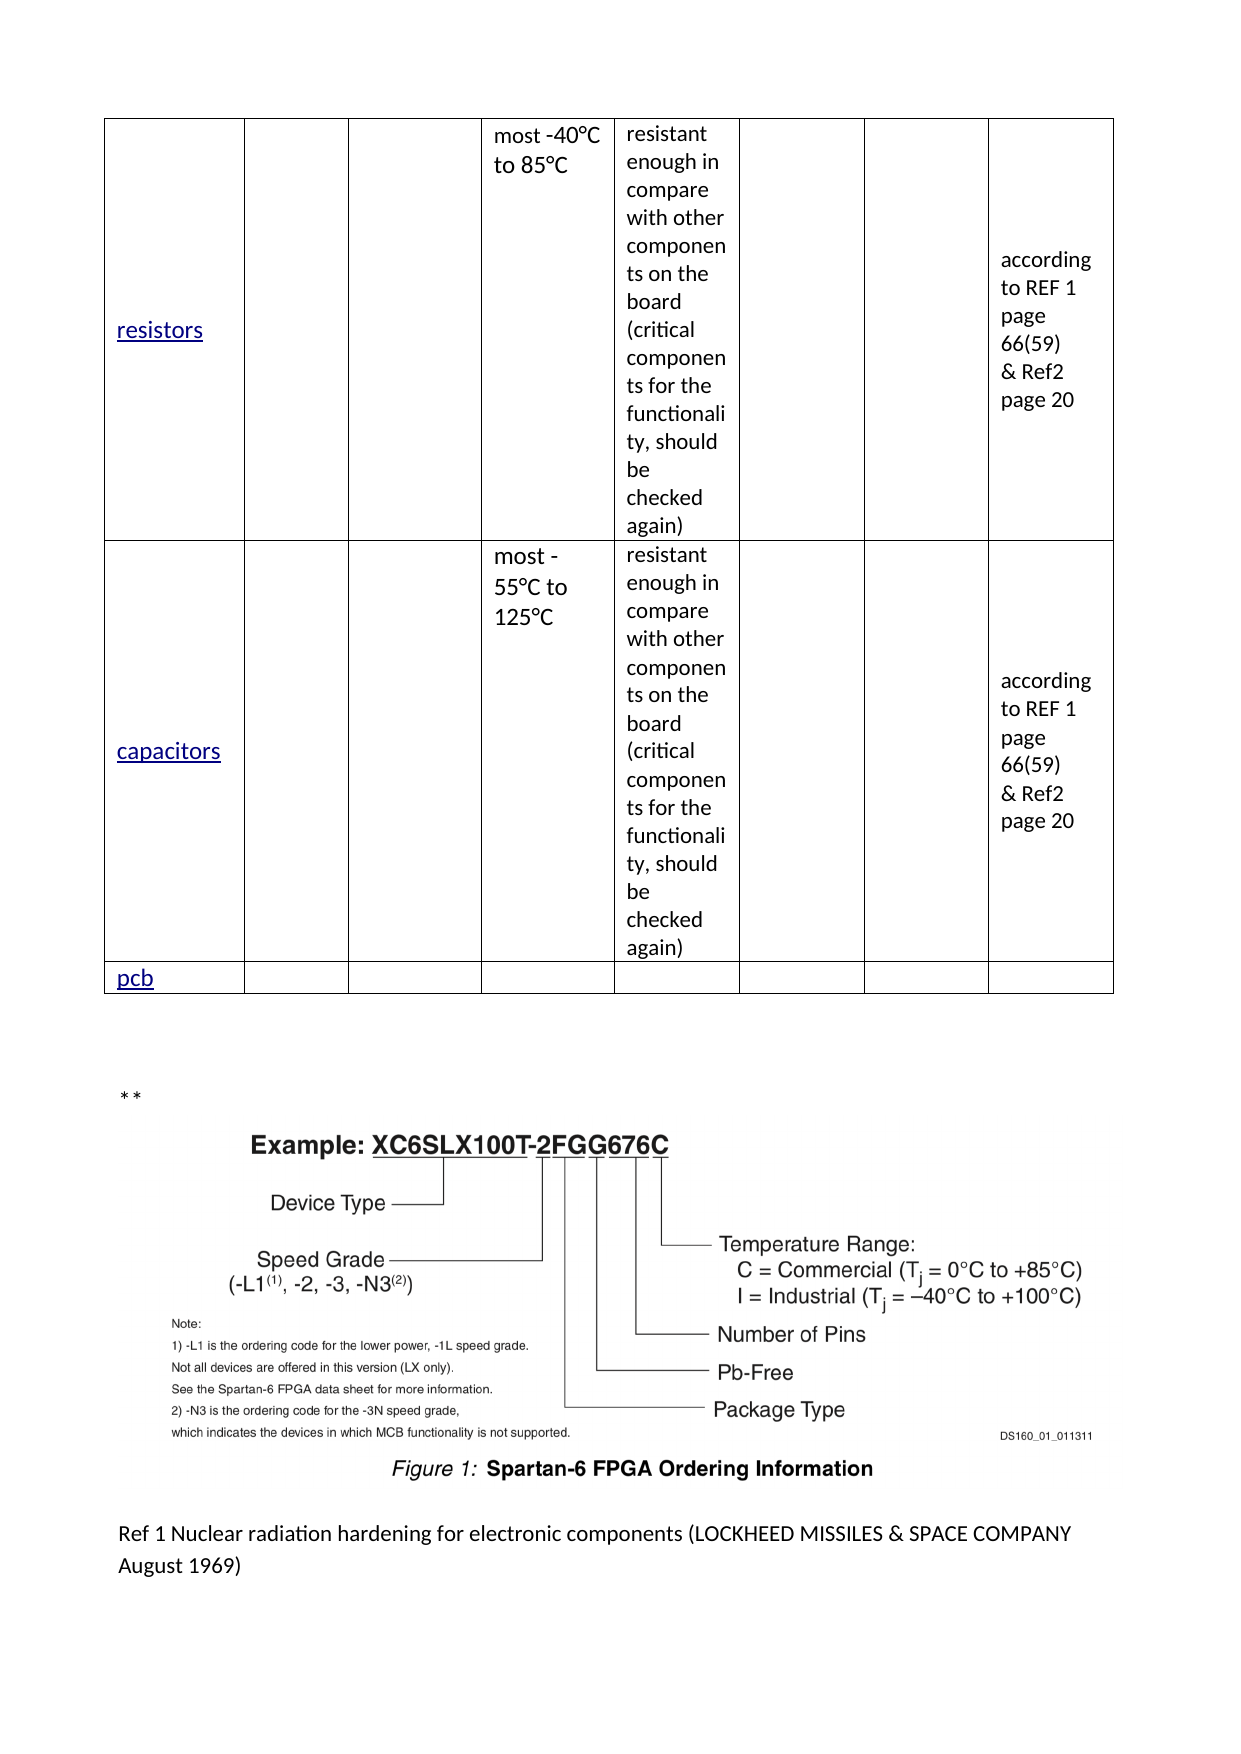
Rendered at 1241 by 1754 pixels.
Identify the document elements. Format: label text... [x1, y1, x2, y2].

table_cell [615, 962, 739, 992]
table_cell [245, 962, 348, 992]
table_cell capacitors [105, 541, 244, 961]
table_cell [740, 962, 864, 992]
table_cell [740, 541, 864, 961]
table_cell [245, 541, 348, 961]
table_cell according to REF 1 page 66(59) & Ref2 page 20 [989, 541, 1113, 961]
table_cell [865, 119, 988, 539]
table_cell resistors [105, 119, 244, 539]
text ** [118, 1085, 1122, 1115]
table_cell [865, 962, 988, 992]
table_cell resistant enough in compare with other components on the board (critical components for the functionality, should be checked again) [615, 119, 739, 539]
table_cell resistant enough in compare with other components on the board (critical components for the functionality, should be checked again) [615, 541, 739, 961]
table_cell [349, 541, 481, 961]
table_cell according to REF 1 page 66(59) & Ref2 page 20 [989, 119, 1113, 539]
picture [118, 1115, 1123, 1489]
table_cell [865, 541, 988, 961]
table_cell [349, 119, 481, 539]
table_cell [740, 119, 864, 539]
table_cell [349, 962, 481, 992]
table_cell most -40°C to 85°C [482, 119, 614, 539]
table_cell most -55°C to 125°C [482, 541, 614, 961]
table_cell [989, 962, 1113, 992]
table_cell pcb [105, 962, 244, 992]
table_cell [245, 119, 348, 539]
text Ref 1 Nuclear radiation hardening for electronic components (LOCKHEED MISSILES & SPACE COMPANY August 1969) [118, 1519, 1122, 1579]
table_cell [482, 962, 614, 992]
